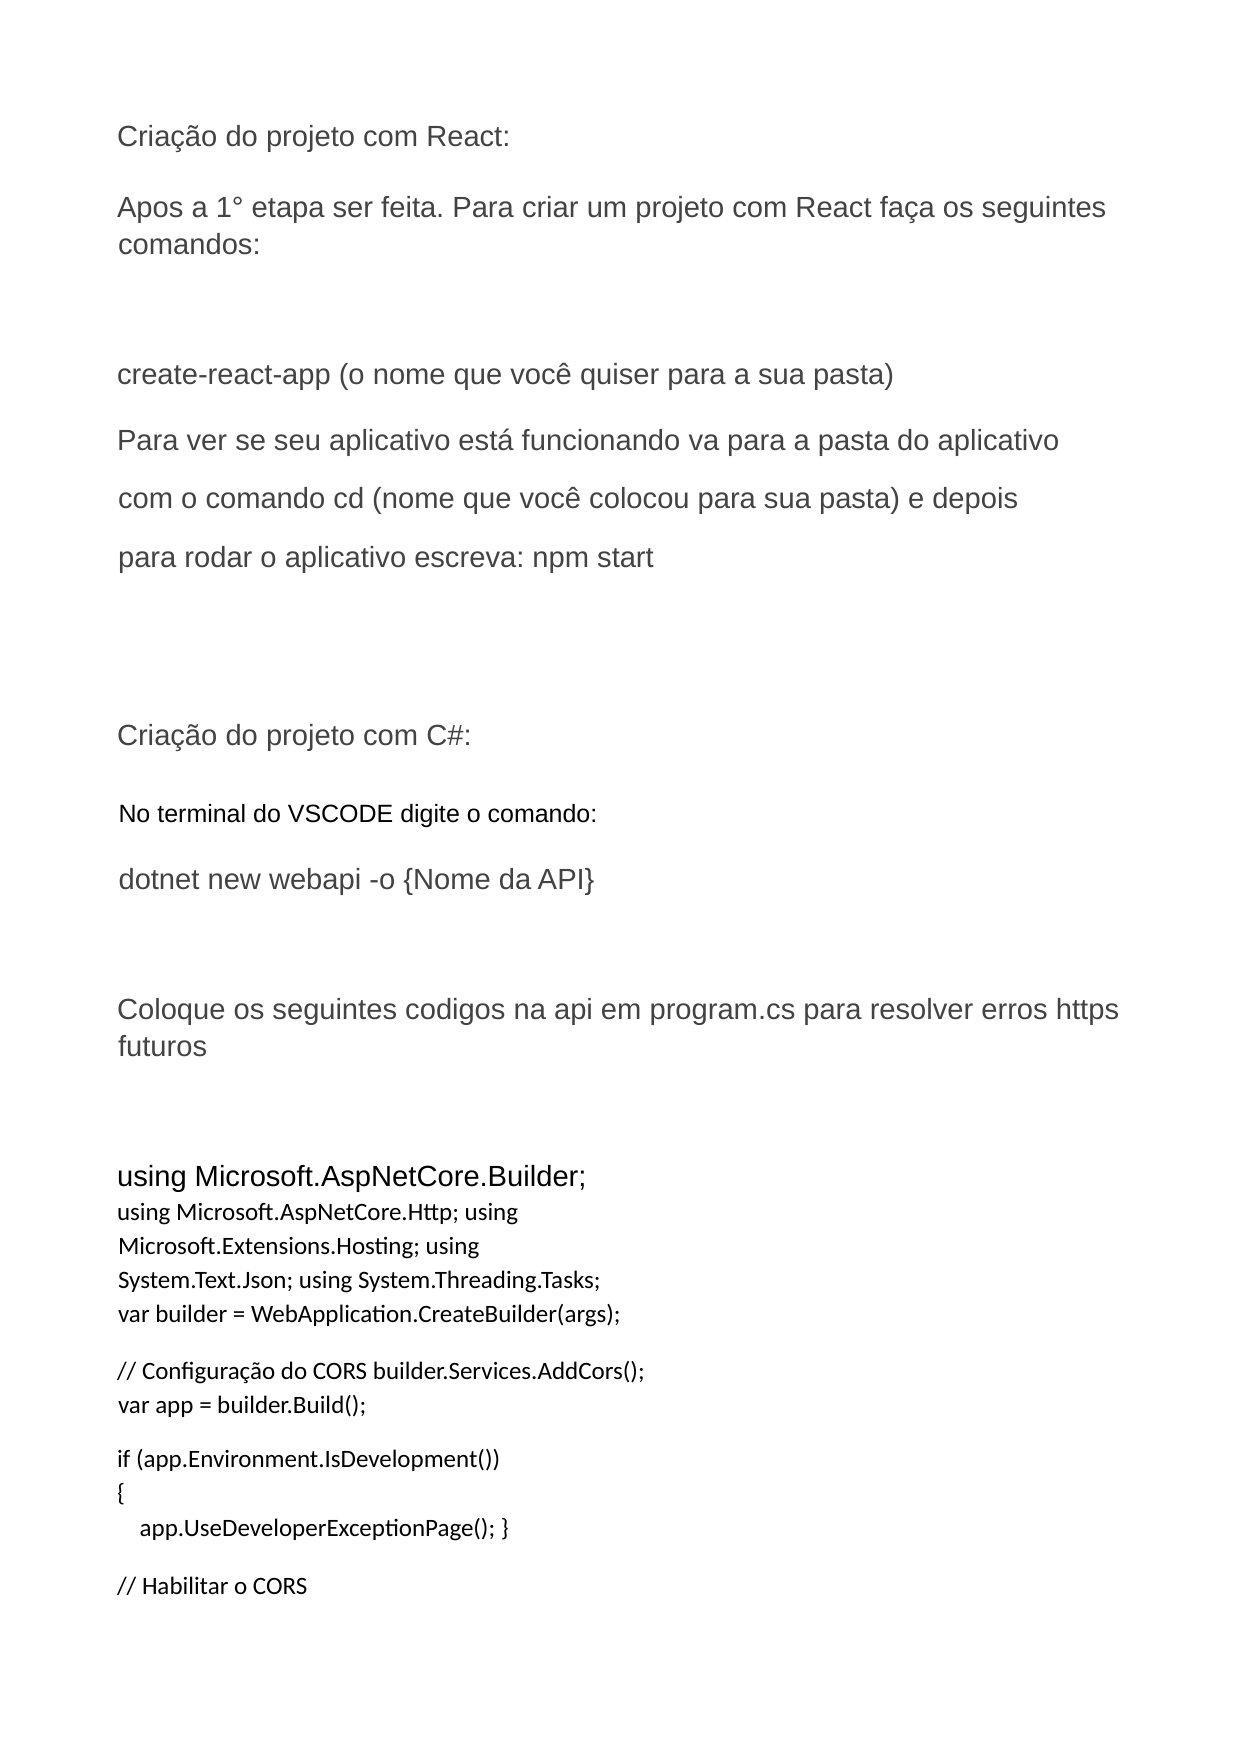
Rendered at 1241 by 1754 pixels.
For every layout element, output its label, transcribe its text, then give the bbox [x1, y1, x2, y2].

text Criação do projeto com React: [117, 119, 1121, 153]
text app.UseDeveloperExceptionPage(); } [117, 1512, 514, 1542]
text { [117, 1478, 1121, 1508]
text No terminal do VSCODE digite o comando: dotnet new webapi -o {Nome da API} [118, 799, 638, 895]
text if (app.Environment.IsDevelopment()) [117, 1443, 1121, 1474]
text using Microsoft.AspNetCore.Http; using Microsoft.Extensions.Hosting; using System.Text.Json; using System.Threading.Tasks; var builder = WebApplication.CreateBuilder(args); [117, 1196, 627, 1329]
text Criação do projeto com C#: [117, 717, 1121, 751]
text // Configuração do CORS builder.Services.AddCors(); var app = builder.Build(); [117, 1355, 657, 1420]
text Apos a 1° etapa ser feita. Para criar um projeto com React faça os seguintes comandos: [117, 190, 1121, 261]
text Para ver se seu aplicativo está funcionando va para a pasta do aplicativo com o comando cd (nome que você colocou para sua pasta) e depois para rodar o aplicativo escreva: npm start [117, 422, 1061, 573]
text Coloque os seguintes codigos na api em program.cs para resolver erros https futuros [117, 992, 1121, 1062]
text // Habilitar o CORS [117, 1570, 1121, 1601]
text create-react-app (o nome que você quiser para a sua pasta) [117, 357, 1121, 391]
text using Microsoft.AspNetCore.Builder; [117, 1159, 1121, 1192]
